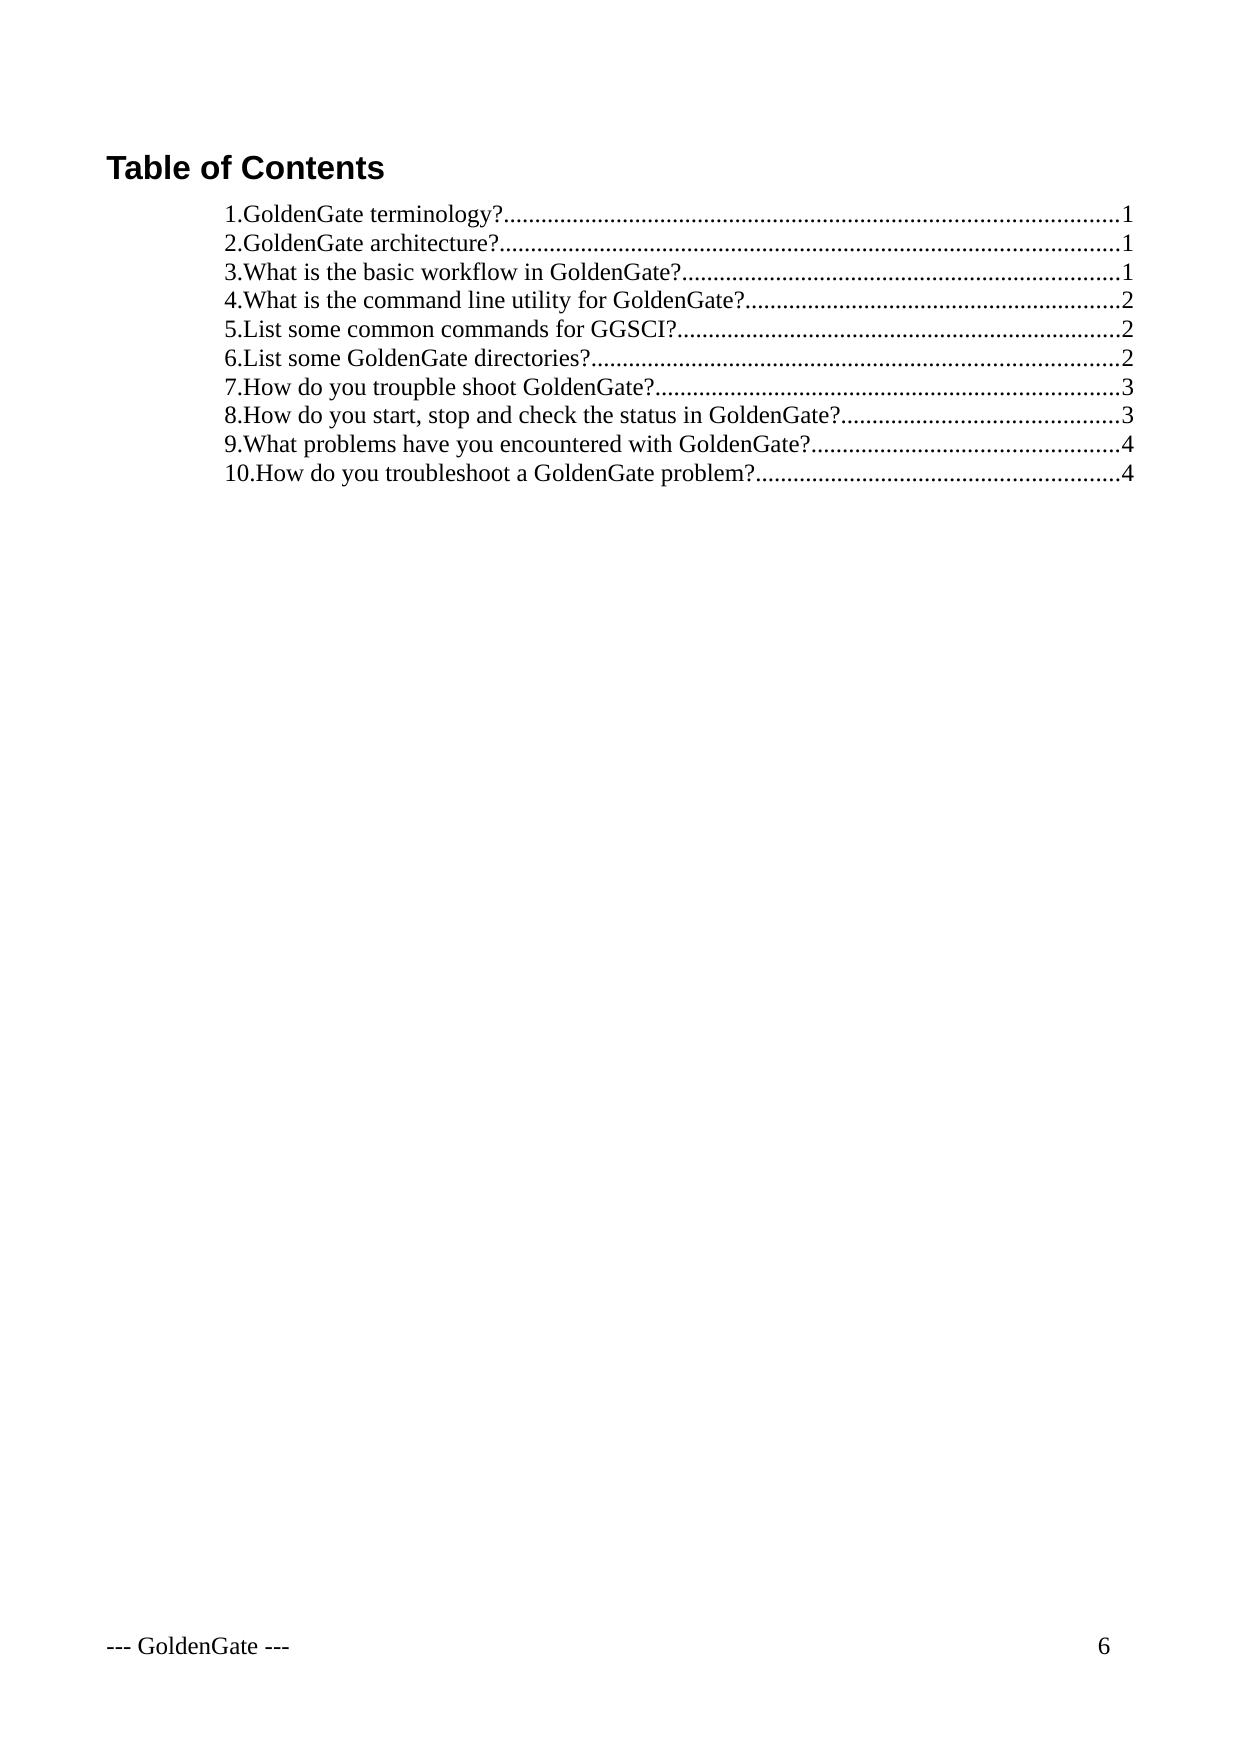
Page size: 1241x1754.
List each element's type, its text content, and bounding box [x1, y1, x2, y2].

text 7.How do you troupble shoot GoldenGate? 3 [224, 372, 1134, 400]
text 1.GoldenGate terminology? 1 [224, 199, 1134, 228]
text 4.What is the command line utility for GoldenGate? 2 [224, 285, 1134, 314]
text 6.List some GoldenGate directories? 2 [224, 343, 1134, 372]
text 9.What problems have you encountered with GoldenGate? 4 [224, 429, 1134, 458]
text 3.What is the basic workflow in GoldenGate? 1 [224, 257, 1134, 285]
subtitle Table of Contents [106, 148, 1134, 187]
text 8.How do you start, stop and check the status in GoldenGate? 3 [224, 400, 1134, 429]
text 10.How do you troubleshoot a GoldenGate problem? 4 [224, 458, 1134, 487]
text 5.List some common commands for GGSCI? 2 [224, 314, 1134, 343]
text 2.GoldenGate architecture? 1 [224, 228, 1134, 257]
